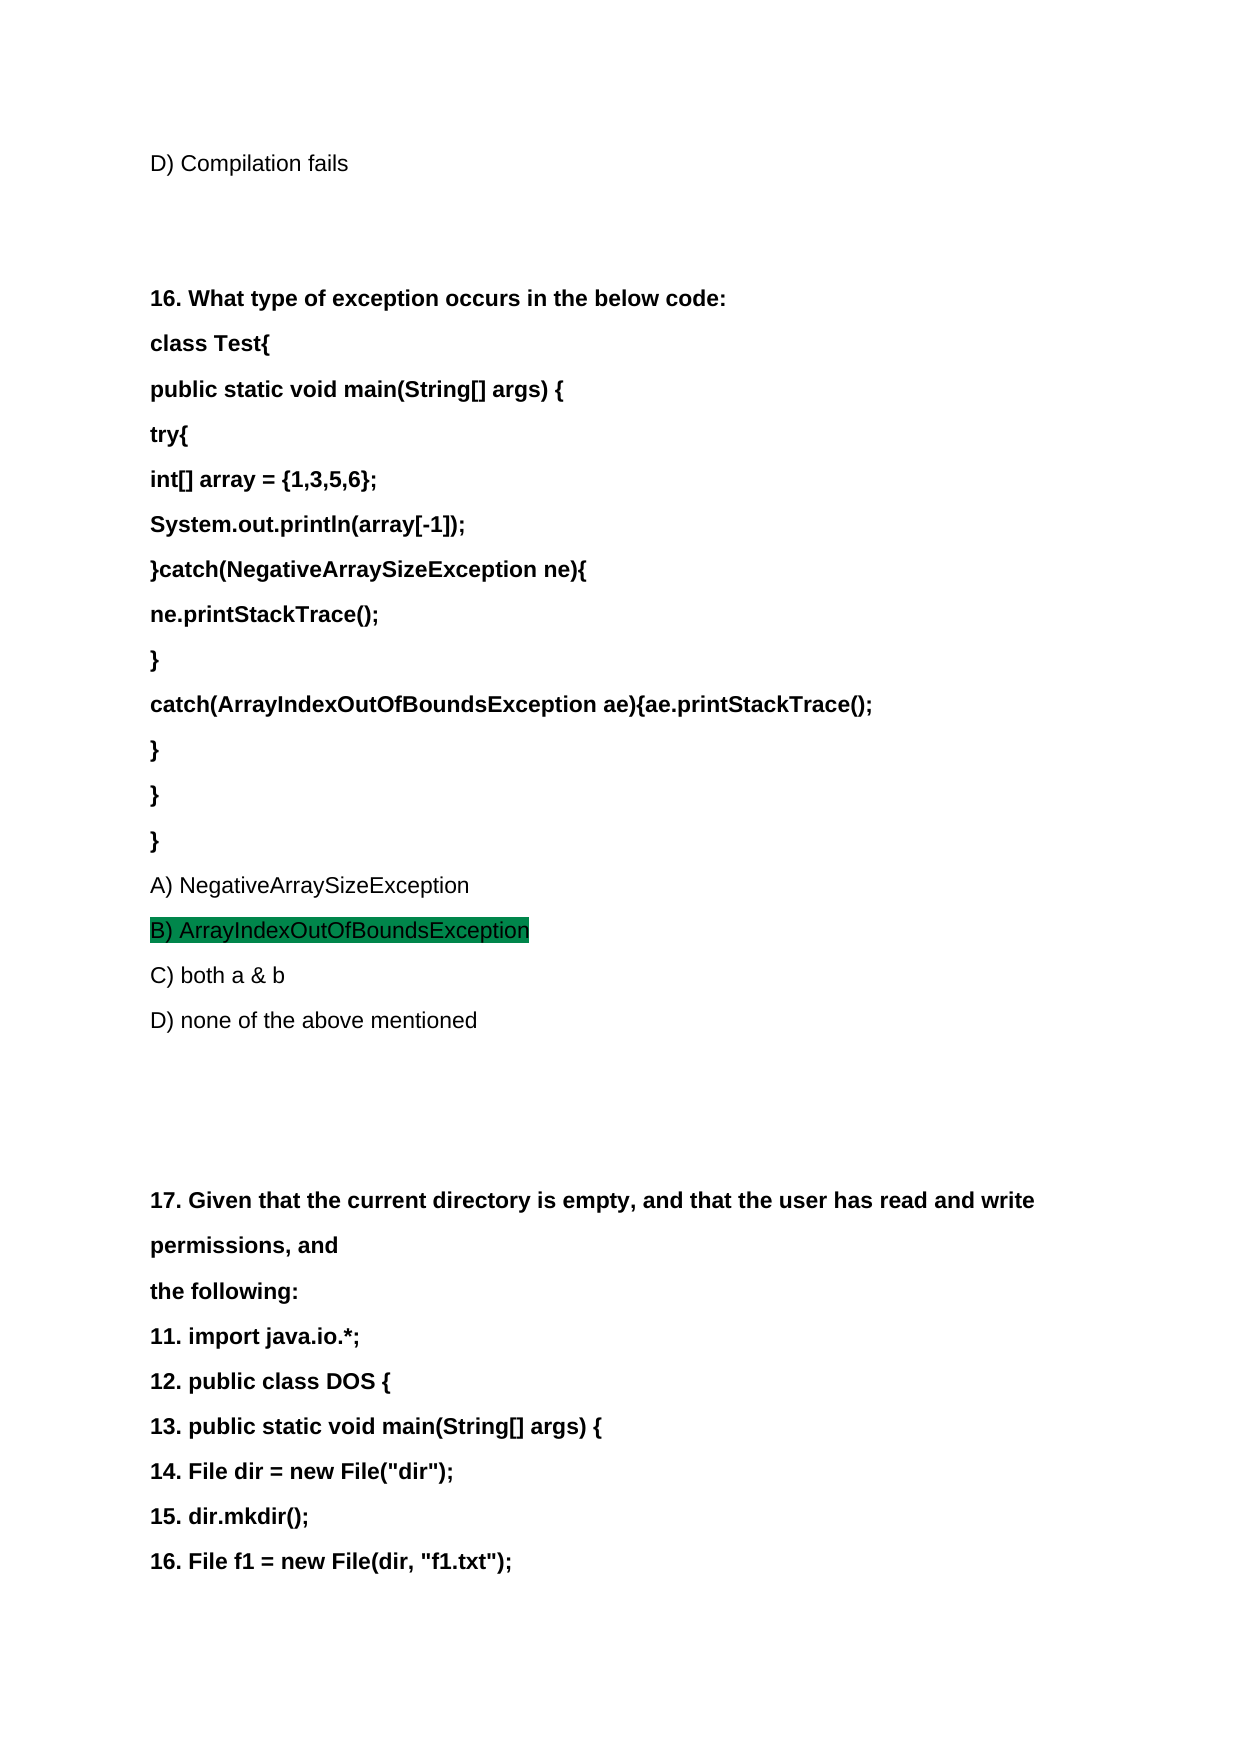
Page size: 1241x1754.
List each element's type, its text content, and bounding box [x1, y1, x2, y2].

text 15. dir.mkdir(); [150, 1503, 1090, 1529]
text the following: [150, 1278, 1090, 1304]
text }catch(NegativeArraySizeException ne){ [150, 556, 1090, 582]
text 13. public static void main(String[] args) { [150, 1413, 1090, 1439]
text 16. What type of exception occurs in the below code: [150, 285, 1090, 312]
text } [150, 646, 1090, 672]
text 17. Given that the current directory is empty, and that the user has read and write [150, 1187, 1090, 1214]
text } [150, 781, 1090, 808]
text D) none of the above mentioned [150, 1007, 1090, 1033]
text B) ArrayIndexOutOfBoundsException [150, 917, 1090, 943]
text A) NegativeArraySizeException [150, 872, 1090, 898]
text C) both a & b [150, 962, 1090, 988]
text D) Compilation fails [150, 150, 1090, 176]
text catch(ArrayIndexOutOfBoundsException ae){ae.printStackTrace(); [150, 691, 1090, 718]
text } [150, 827, 1090, 853]
text public static void main(String[] args) { [150, 376, 1090, 402]
text ne.printStackTrace(); [150, 601, 1090, 627]
text int[] array = {1,3,5,6}; [150, 466, 1090, 492]
text 16. File f1 = new File(dir, "f1.txt"); [150, 1548, 1090, 1574]
text 11. import java.io.*; [150, 1323, 1090, 1349]
text permissions, and [150, 1232, 1090, 1259]
text System.out.println(array[-1]); [150, 511, 1090, 537]
text class Test{ [150, 330, 1090, 357]
text try{ [150, 421, 1090, 447]
text 12. public class DOS { [150, 1368, 1090, 1394]
text } [150, 736, 1090, 763]
text 14. File dir = new File("dir"); [150, 1458, 1090, 1484]
